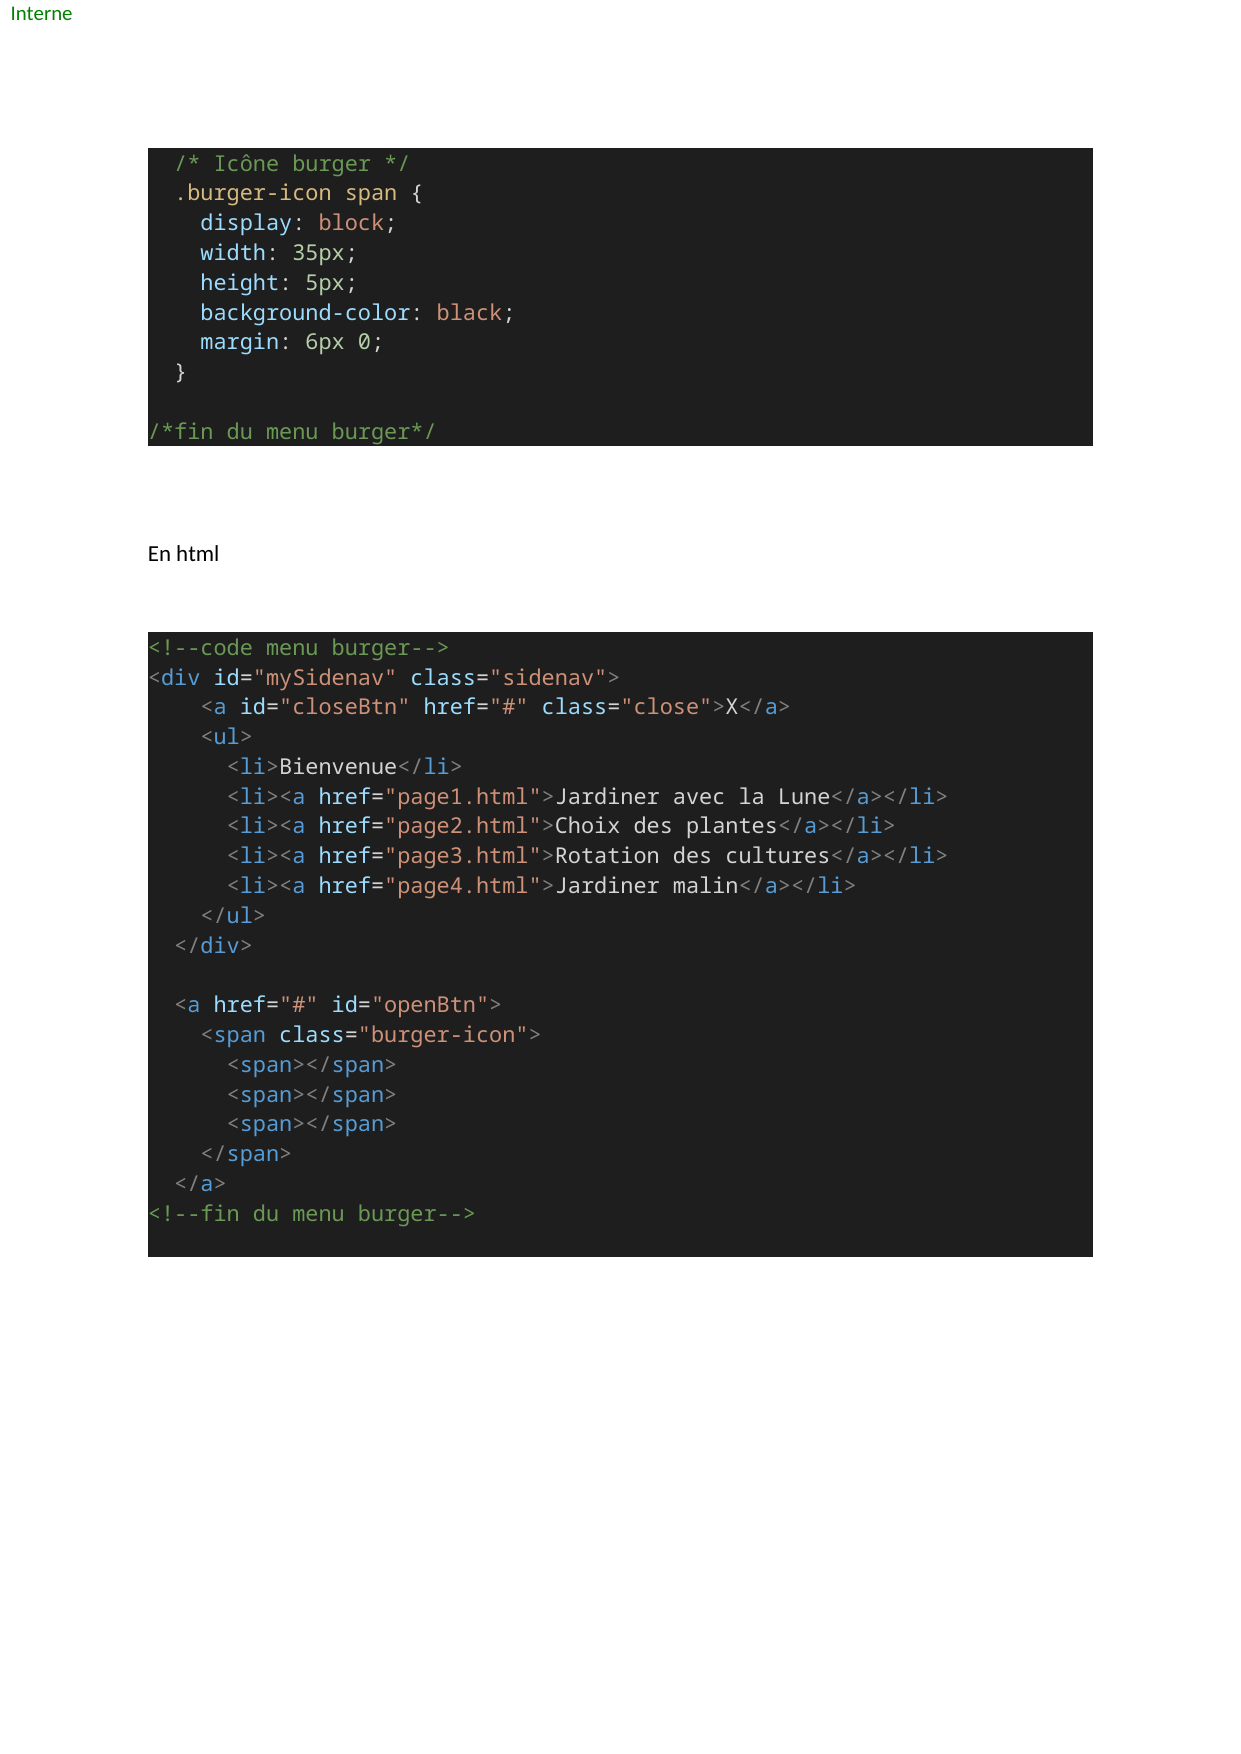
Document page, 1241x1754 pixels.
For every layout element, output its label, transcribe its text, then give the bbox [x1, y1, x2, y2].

text } [148, 356, 1093, 386]
text <li><a href="page2.html">Choix des plantes</a></li> [148, 811, 1093, 840]
text /* Icône burger */ [148, 148, 1093, 177]
text </span> [148, 1138, 1093, 1168]
text background-color: black; [148, 297, 1093, 326]
text </div> [148, 930, 1093, 959]
text </a> [148, 1168, 1093, 1198]
text <li>Bienvenue</li> [148, 751, 1093, 781]
text width: 35px; [148, 237, 1093, 267]
text </ul> [148, 900, 1093, 930]
text <span></span> [148, 1079, 1093, 1108]
text <!--code menu burger--> [148, 632, 1093, 662]
text /*fin du menu burger*/ [148, 416, 1093, 446]
text <li><a href="page3.html">Rotation des cultures</a></li> [148, 840, 1093, 870]
text display: block; [148, 207, 1093, 237]
text En html [148, 539, 1093, 567]
text .burger-icon span { [148, 177, 1093, 207]
text <div id="mySidenav" class="sidenav"> [148, 662, 1093, 691]
text <ul> [148, 721, 1093, 751]
text <span></span> [148, 1049, 1093, 1079]
text <span></span> [148, 1108, 1093, 1138]
text <li><a href="page4.html">Jardiner malin</a></li> [148, 870, 1093, 900]
text <a href="#" id="openBtn"> [148, 989, 1093, 1019]
text margin: 6px 0; [148, 326, 1093, 356]
text <span class="burger-icon"> [148, 1019, 1093, 1049]
text <!--fin du menu burger--> [148, 1198, 1093, 1228]
text <a id="closeBtn" href="#" class="close">X</a> [148, 691, 1093, 721]
text height: 5px; [148, 267, 1093, 297]
text <li><a href="page1.html">Jardiner avec la Lune</a></li> [148, 781, 1093, 811]
